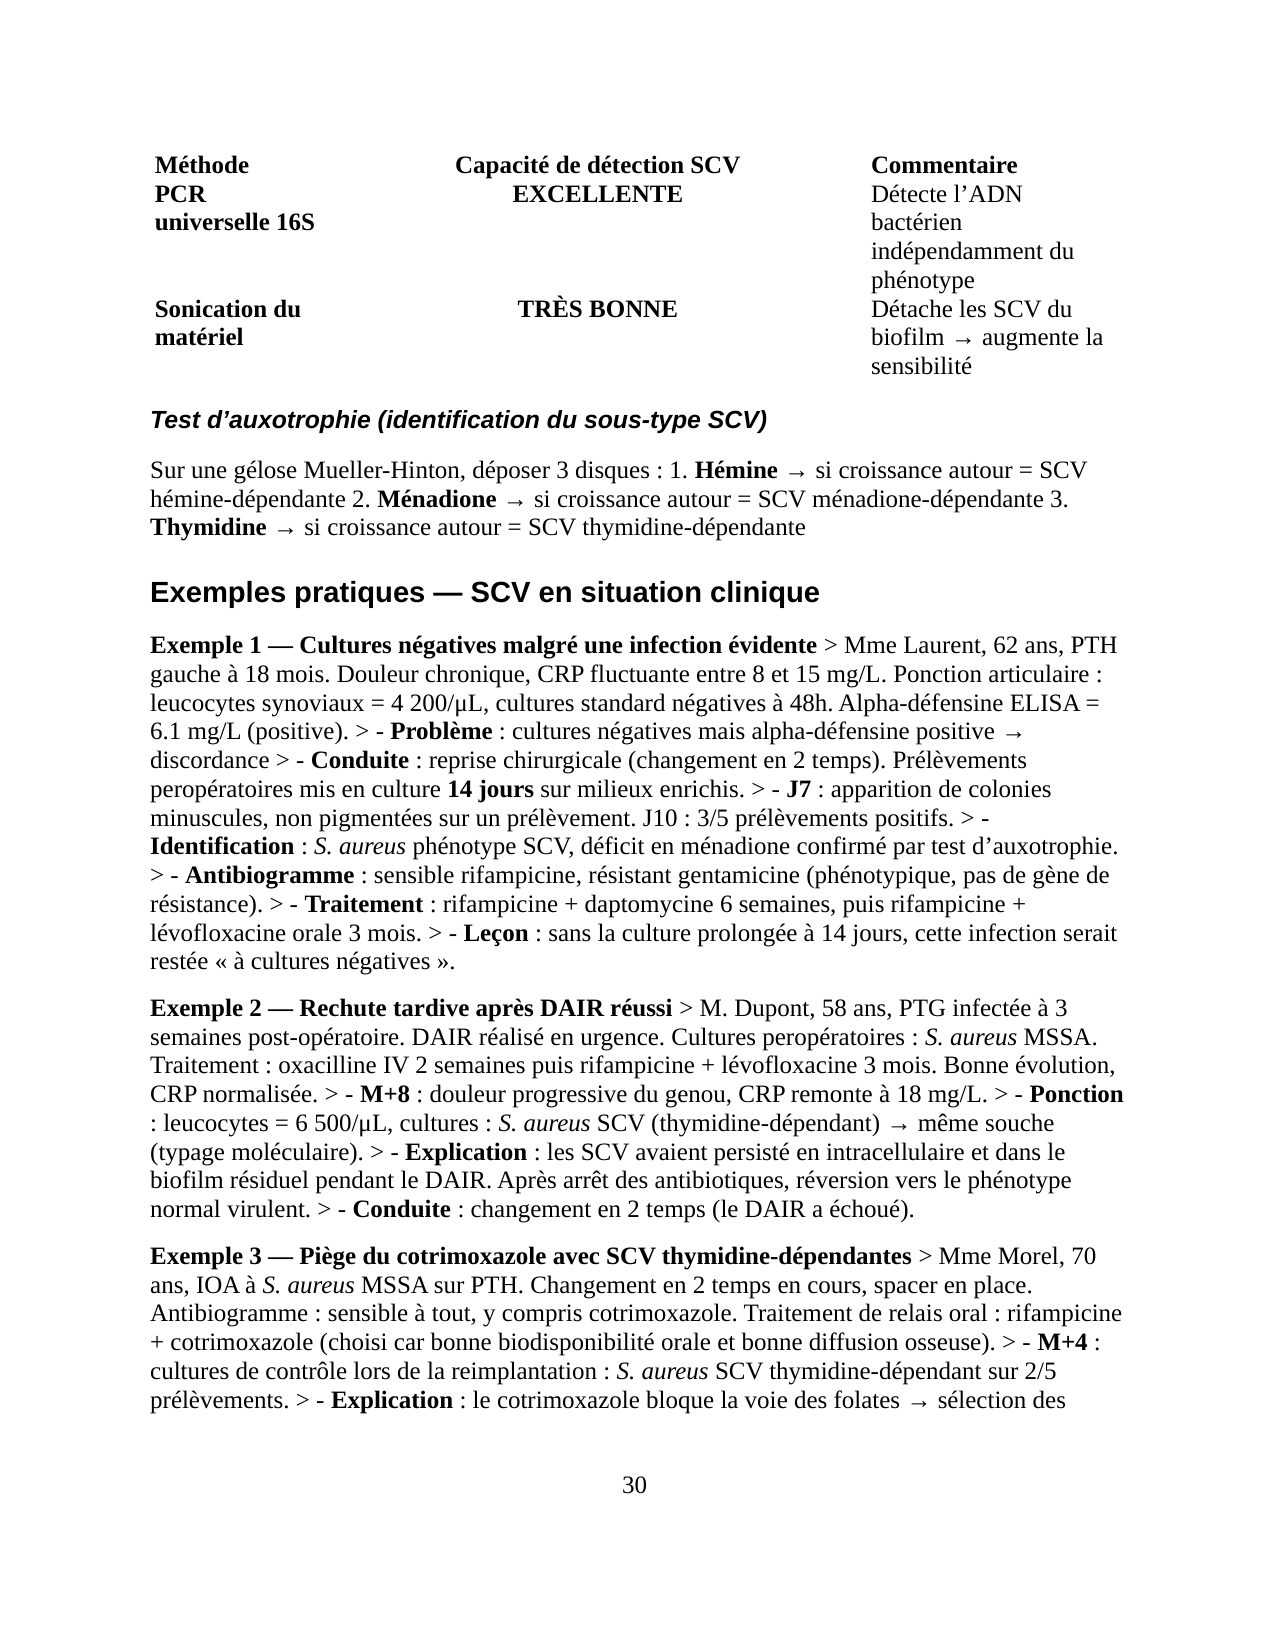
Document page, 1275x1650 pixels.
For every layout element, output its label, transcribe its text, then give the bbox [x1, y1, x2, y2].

text Sur une gélose Mueller-Hinton, déposer 3 disques : 1. Hémine → si croissance autour = SCV hémine-dépendante 2. Ménadione → si croissance autour = SCV ménadione-dépendante 3. Thymidine → si croissance autour = SCV thymidine-dépendante [150, 455, 1125, 541]
table_cell Détecte l’ADN bactérien indépendamment du phénotype [866, 179, 1125, 294]
table_cell TRÈS BONNE [329, 294, 866, 380]
subtitle Test d’auxotrophie (identification du sous-type SCV) [150, 405, 1125, 433]
table_cell Sonication du matériel [150, 294, 329, 380]
table_cell EXCELLENTE [329, 179, 866, 294]
table_cell PCR universelle 16S [150, 179, 329, 294]
text Exemple 3 — Piège du cotrimoxazole avec SCV thymidine-dépendantes > Mme Morel, 70 ans, IOA à S. aureus MSSA sur PTH. Changement en 2 temps en cours, spacer en place. Antibiogramme : sensible à tout, y compris cotrimoxazole. Traitement de relais oral : rifampicine + cotrimoxazole (choisi car bonne biodisponibilité orale et bonne diffusion osseuse). > - M+4 : cultures de contrôle lors de la reimplantation : S. aureus SCV thymidine-dépendant sur 2/5 prélèvements. > - Explication : le cotrimoxazole bloque la voie des folates → sélection des [150, 1241, 1125, 1413]
text Exemple 2 — Rechute tardive après DAIR réussi > M. Dupont, 58 ans, PTG infectée à 3 semaines post-opératoire. DAIR réalisé en urgence. Cultures peropératoires : S. aureus MSSA. Traitement : oxacilline IV 2 semaines puis rifampicine + lévofloxacine 3 mois. Bonne évolution, CRP normalisée. > - M+8 : douleur progressive du genou, CRP remonte à 18 mg/L. > - Ponction : leucocytes = 6 500/μL, cultures : S. aureus SCV (thymidine-dépendant) → même souche (typage moléculaire). > - Explication : les SCV avaient persisté en intracellulaire et dans le biofilm résiduel pendant le DAIR. Après arrêt des antibiotiques, réversion vers le phénotype normal virulent. > - Conduite : changement en 2 temps (le DAIR a échoué). [150, 993, 1125, 1223]
subtitle Exemples pratiques — SCV en situation clinique [150, 575, 1125, 609]
table_header Méthode [150, 150, 329, 179]
text Exemple 1 — Cultures négatives malgré une infection évidente > Mme Laurent, 62 ans, PTH gauche à 18 mois. Douleur chronique, CRP fluctuante entre 8 et 15 mg/L. Ponction articulaire : leucocytes synoviaux = 4 200/μL, cultures standard négatives à 48h. Alpha-défensine ELISA = 6.1 mg/L (positive). > - Problème : cultures négatives mais alpha-défensine positive → discordance > - Conduite : reprise chirurgicale (changement en 2 temps). Prélèvements peropératoires mis en culture 14 jours sur milieux enrichis. > - J7 : apparition de colonies minuscules, non pigmentées sur un prélèvement. J10 : 3/5 prélèvements positifs. > - Identification : S. aureus phénotype SCV, déficit en ménadione confirmé par test d’auxotrophie. > - Antibiogramme : sensible rifampicine, résistant gentamicine (phénotypique, pas de gène de résistance). > - Traitement : rifampicine + daptomycine 6 semaines, puis rifampicine + lévofloxacine orale 3 mois. > - Leçon : sans la culture prolongée à 14 jours, cette infection serait restée « à cultures négatives ». [150, 630, 1125, 975]
table_header Commentaire [866, 150, 1125, 179]
table_cell Détache les SCV du biofilm → augmente la sensibilité [866, 294, 1125, 380]
table_header Capacité de détection SCV [329, 150, 866, 179]
